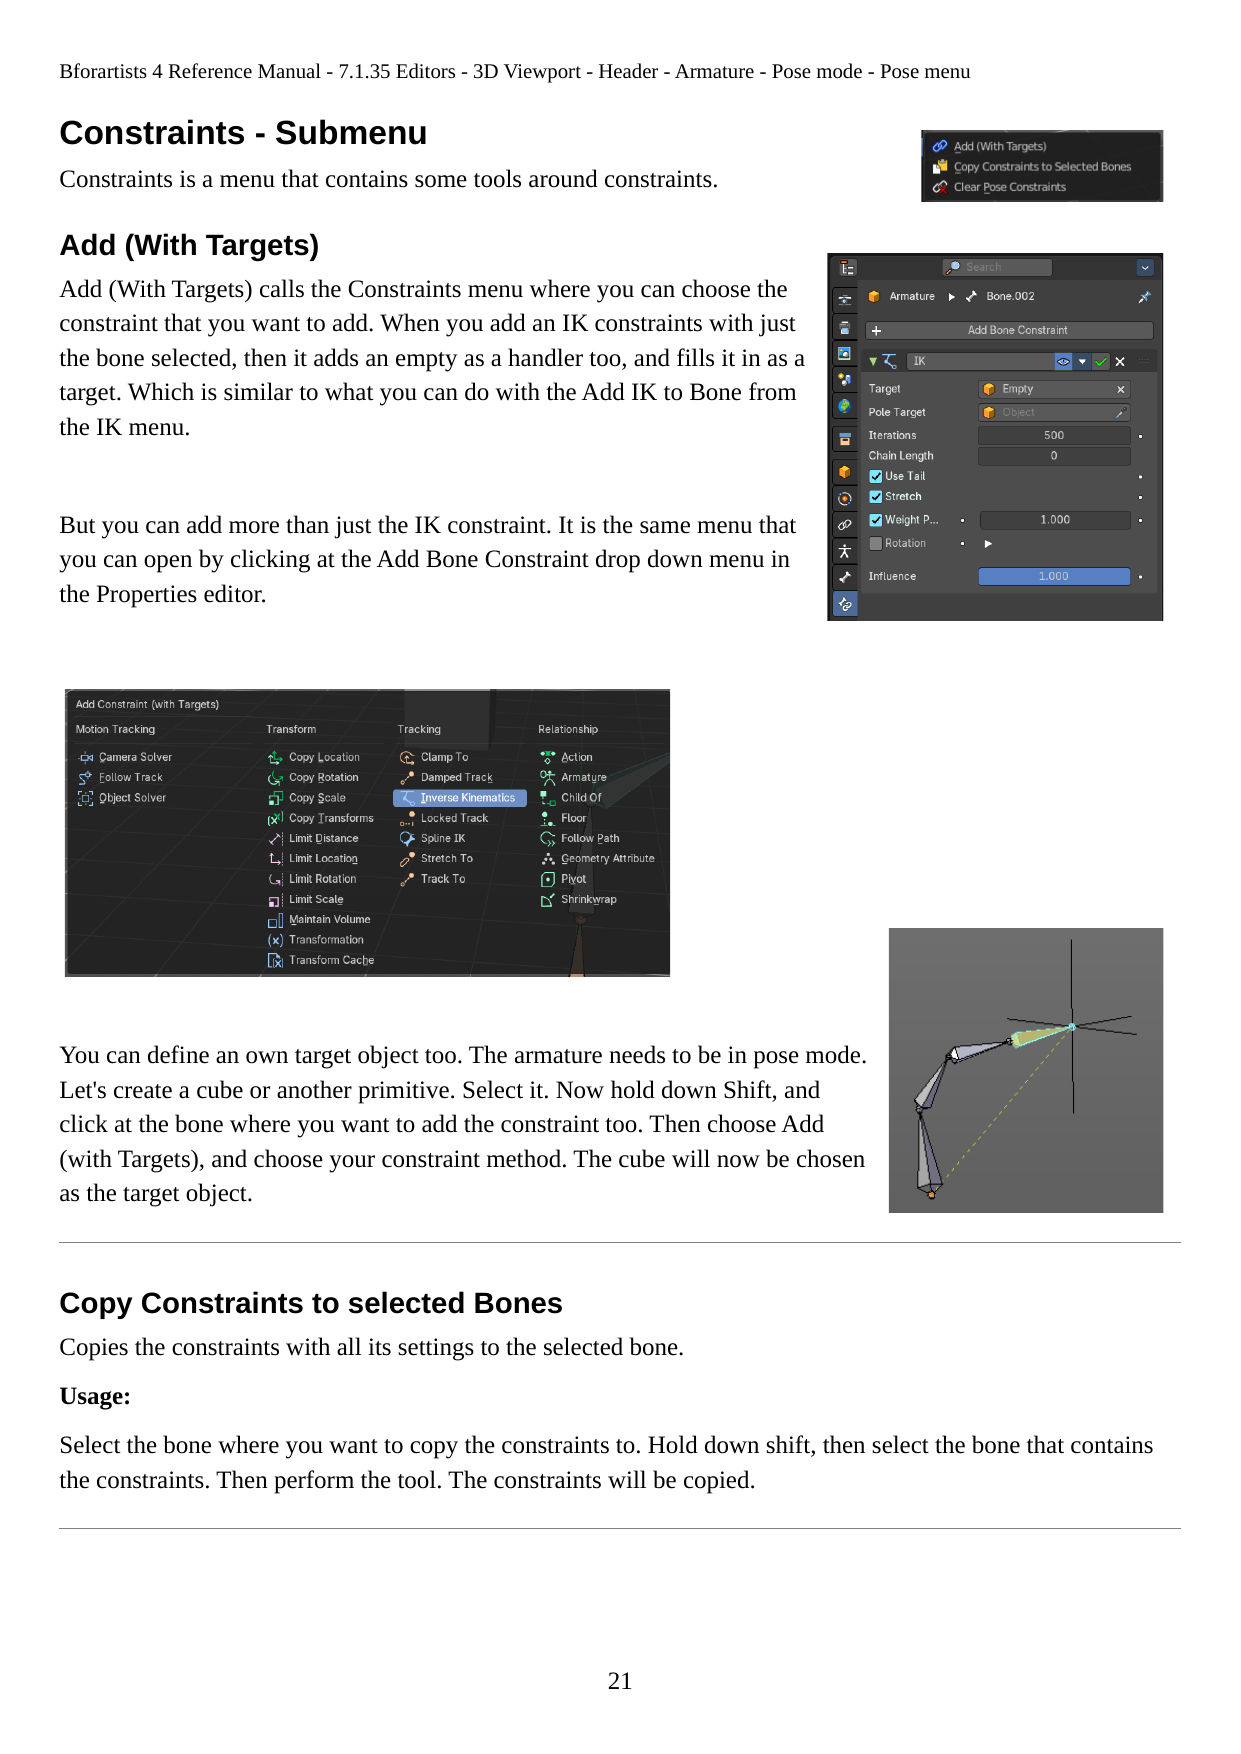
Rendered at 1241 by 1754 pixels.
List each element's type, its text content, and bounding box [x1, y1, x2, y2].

text But you can add more than just the IK constraint. It is the same menu that you can open by clicking at the Add Bone Constraint drop down menu in the Properties editor. [59, 510, 827, 607]
text Usage: [59, 1381, 1181, 1410]
picture [827, 253, 1164, 621]
subtitle Copy Constraints to selected Bones [59, 1286, 1181, 1320]
picture [64, 689, 671, 977]
text You can define an own target object too. The armature needs to be in pose mode. Let's create a cube or another primitive. Select it. Now hold down Shift, and click at the bone where you want to add the constraint too. Then choose Add (with Targets), and choose your constraint method. The cube will now be chosen as the target object. [59, 1040, 888, 1207]
subtitle Constraints - Submenu [59, 113, 1181, 151]
text Select the bone where you want to copy the constraints to. Hold down shift, then select the bone that contains the constraints. Then perform the tool. The constraints will be copied. [59, 1430, 1181, 1493]
picture [888, 928, 1164, 1213]
text Copies the constraints with all its settings to the selected bone. [59, 1332, 1181, 1361]
subtitle Add (With Targets) [59, 227, 1181, 261]
text Add (With Targets) calls the Constraints menu where you can choose the constraint that you want to add. When you add an IK constraints with just the bone selected, then it adds an empty as a handler too, and fills it in as a target. Which is similar to what you can do with the Add IK to Bone from the IK menu. [59, 274, 827, 440]
text Constraints is a menu that contains some tools around constraints. [59, 164, 921, 192]
picture [921, 130, 1164, 202]
